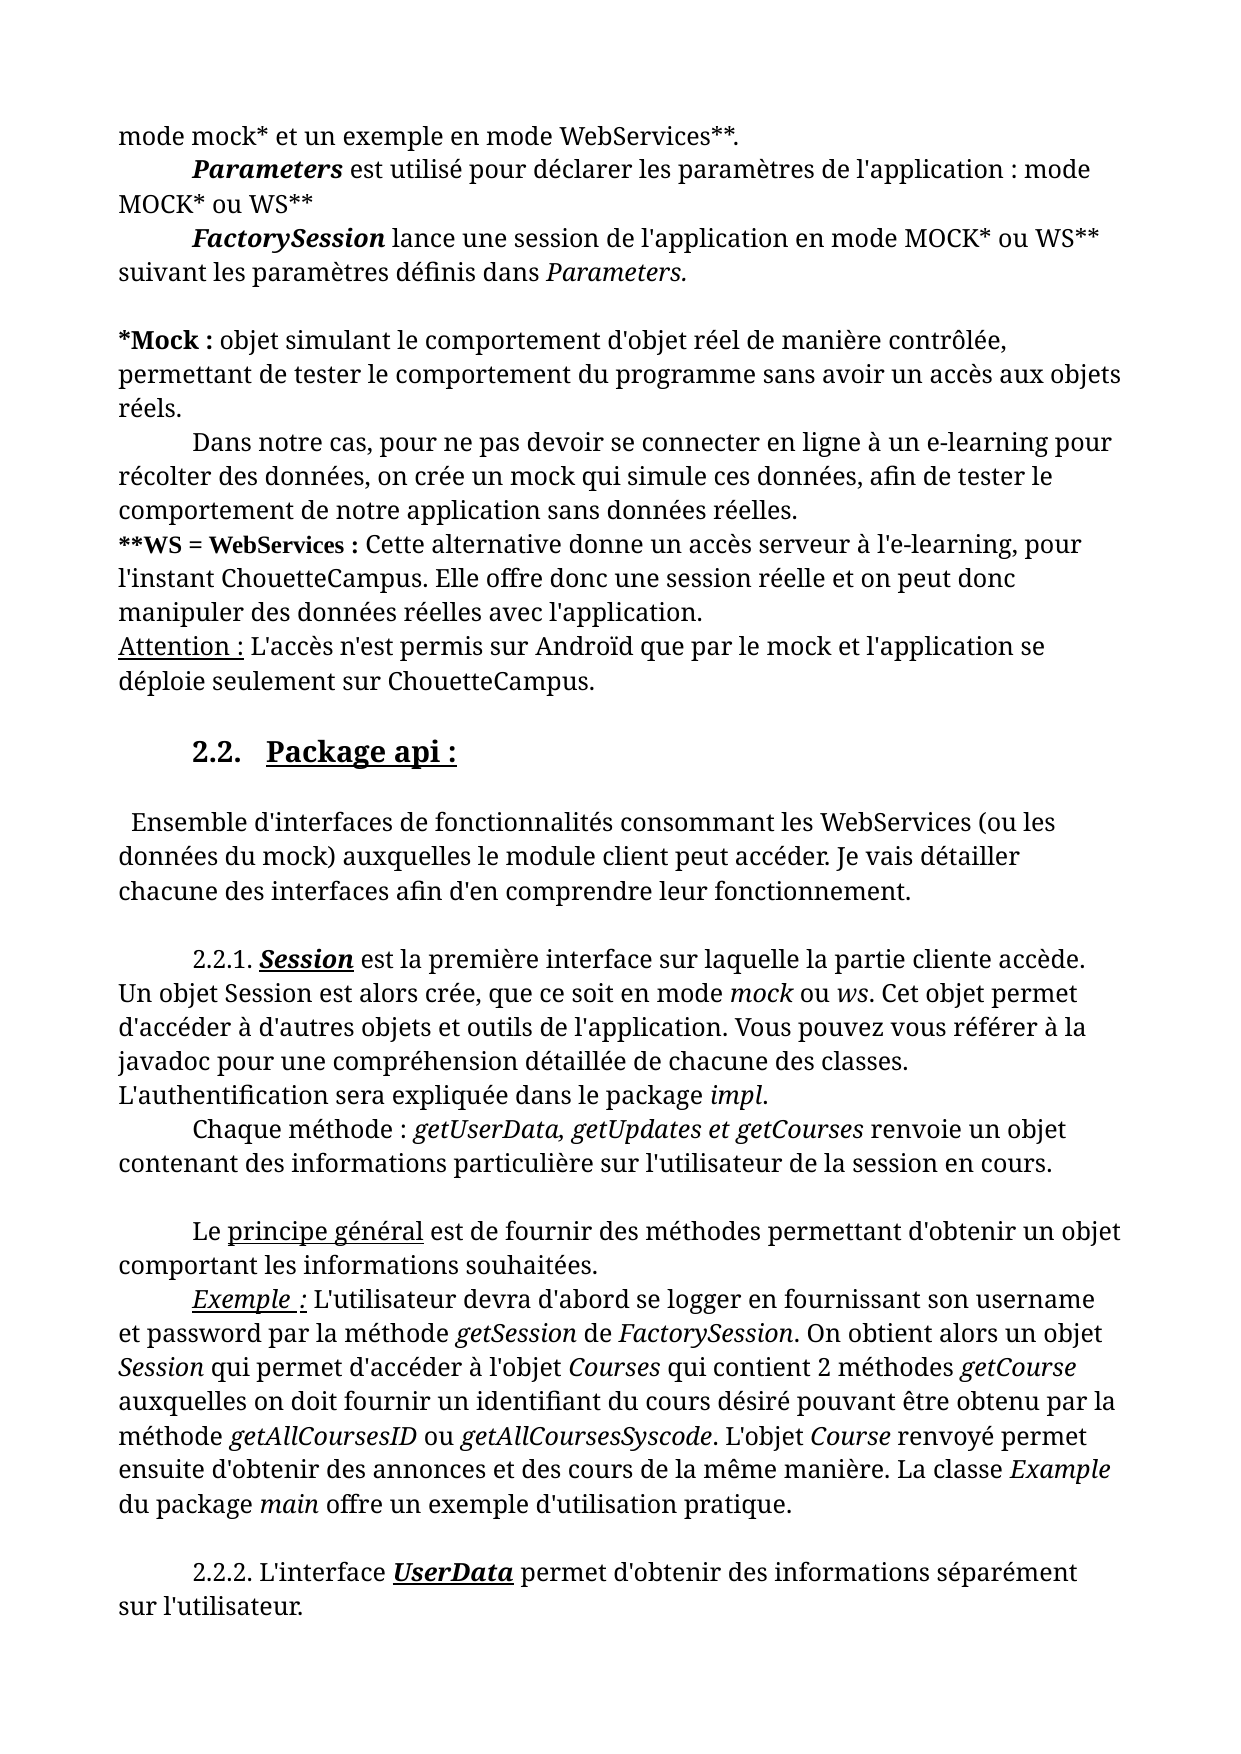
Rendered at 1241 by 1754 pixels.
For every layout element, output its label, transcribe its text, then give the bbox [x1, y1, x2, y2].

text Parameters est utilisé pour déclarer les paramètres de l'application : mode MOCK* ou WS** [118, 152, 1122, 220]
text Exemple : L'utilisateur devra d'abord se logger en fournissant son username et password par la méthode getSession de FactorySession. On obtient alors un objet Session qui permet d'accéder à l'objet Courses qui contient 2 méthodes getCourse auxquelles on doit fournir un identifiant du cours désiré pouvant être obtenu par la méthode getAllCoursesID ou getAllCoursesSyscode. L'objet Course renvoyé permet ensuite d'obtenir des annonces et des cours de la même manière. La classe Example du package main offre un exemple d'utilisation pratique. [118, 1282, 1122, 1520]
text 2.2.2. L'interface UserData permet d'obtenir des informations séparément sur l'utilisateur. [118, 1554, 1122, 1622]
text **WS = WebServices : Cette alternative donne un accès serveur à l'e-learning, pour l'instant ChouetteCampus. Elle offre donc une session réelle et on peut donc manipuler des données réelles avec l'application. Attention : L'accès n'est permis sur Androïd que par le mock et l'application se déploie seulement sur ChouetteCampus. [118, 527, 1122, 697]
text 2.2. Package api : [118, 731, 1122, 771]
text Le principe général est de fournir des méthodes permettant d'obtenir un objet comportant les informations souhaitées. [118, 1214, 1122, 1282]
text 2.2.1. Session est la première interface sur laquelle la partie cliente accède. Un objet Session est alors crée, que ce soit en mode mock ou ws. Cet objet permet d'accéder à d'autres objets et outils de l'application. Vous pouvez vous référer à la javadoc pour une compréhension détaillée de chacune des classes. L'authentification sera expliquée dans le package impl. [118, 941, 1122, 1112]
text mode mock* et un exemple en mode WebServices**. [118, 118, 1122, 152]
text Ensemble d'interfaces de fonctionnalités consommant les WebServices (ou les données du mock) auxquelles le module client peut accéder. Je vais détailler chacune des interfaces afin d'en comprendre leur fonctionnement. [118, 805, 1122, 907]
text *Mock : objet simulant le comportement d'objet réel de manière contrôlée, permettant de tester le comportement du programme sans avoir un accès aux objets réels. Dans notre cas, pour ne pas devoir se connecter en ligne à un e-learning pour récolter des données, on crée un mock qui simule ces données, afin de tester le comportement de notre application sans données réelles. [118, 322, 1122, 527]
text Chaque méthode : getUserData, getUpdates et getCourses renvoie un objet contenant des informations particulière sur l'utilisateur de la session en cours. [118, 1112, 1122, 1180]
text FactorySession lance une session de l'application en mode MOCK* ou WS** suivant les paramètres définis dans Parameters. [118, 220, 1122, 288]
